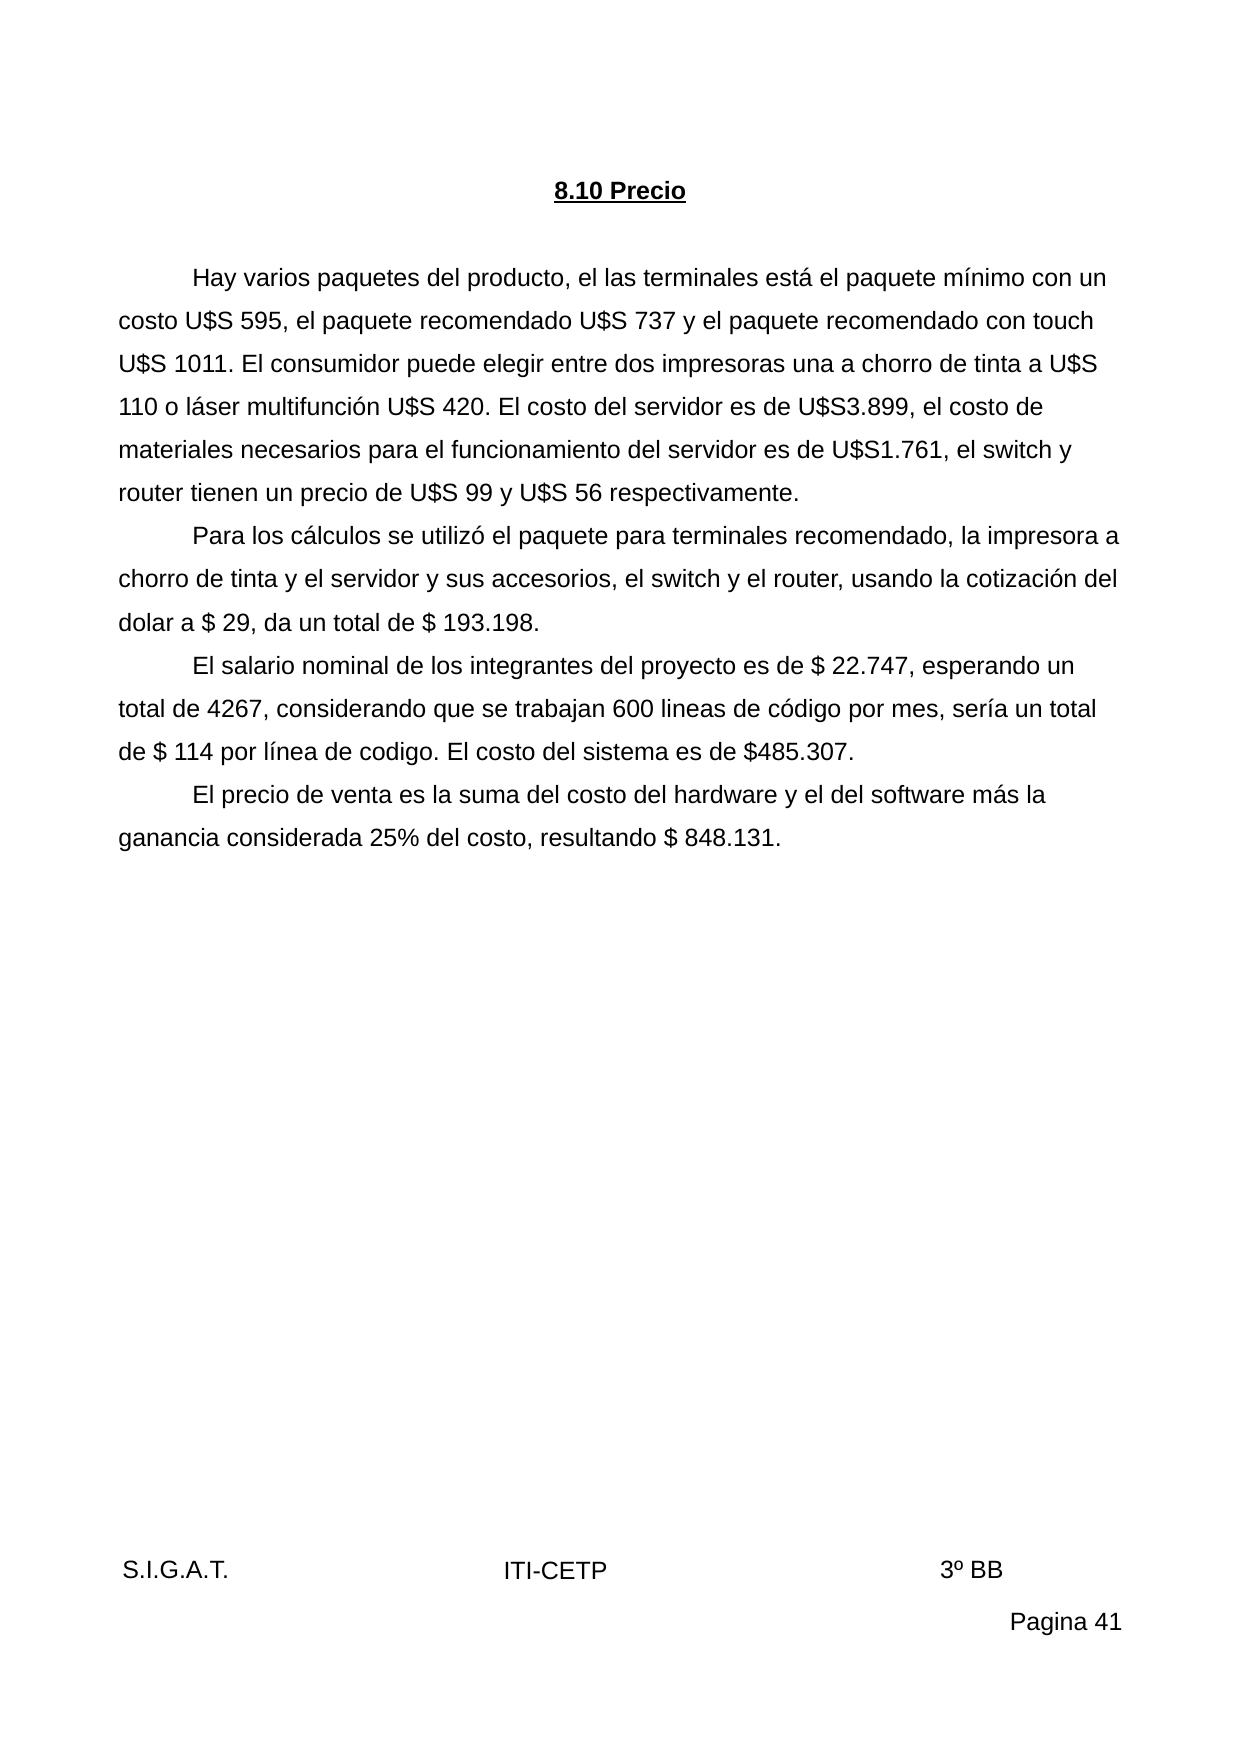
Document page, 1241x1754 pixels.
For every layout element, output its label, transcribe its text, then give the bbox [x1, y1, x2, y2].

text El salario nominal de los integrantes del proyecto es de $ 22.747, esperando un total de 4267, considerando que se trabajan 600 lineas de código por mes, sería un total de $ 114 por línea de codigo. El costo del sistema es de $485.307. [118, 651, 1122, 766]
text Hay varios paquetes del producto, el las terminales está el paquete mínimo con un costo U$S 595, el paquete recomendado U$S 737 y el paquete recomendado con touch U$S 1011. El consumidor puede elegir entre dos impresoras una a chorro de tinta a U$S 110 o láser multifunción U$S 420. El costo del servidor es de U$S3.899, el costo de materiales necesarios para el funcionamiento del servidor es de U$S1.761, el switch y router tienen un precio de U$S 99 y U$S 56 respectivamente. [118, 263, 1122, 507]
text 8.10 Precio [118, 176, 1122, 205]
text El precio de venta es la suma del costo del hardware y el del software más la ganancia considerada 25% del costo, resultando $ 848.131. [118, 780, 1122, 852]
text Para los cálculos se utilizó el paquete para terminales recomendado, la impresora a chorro de tinta y el servidor y sus accesorios, el switch y el router, usando la cotización del dolar a $ 29, da un total de $ 193.198. [118, 521, 1122, 636]
